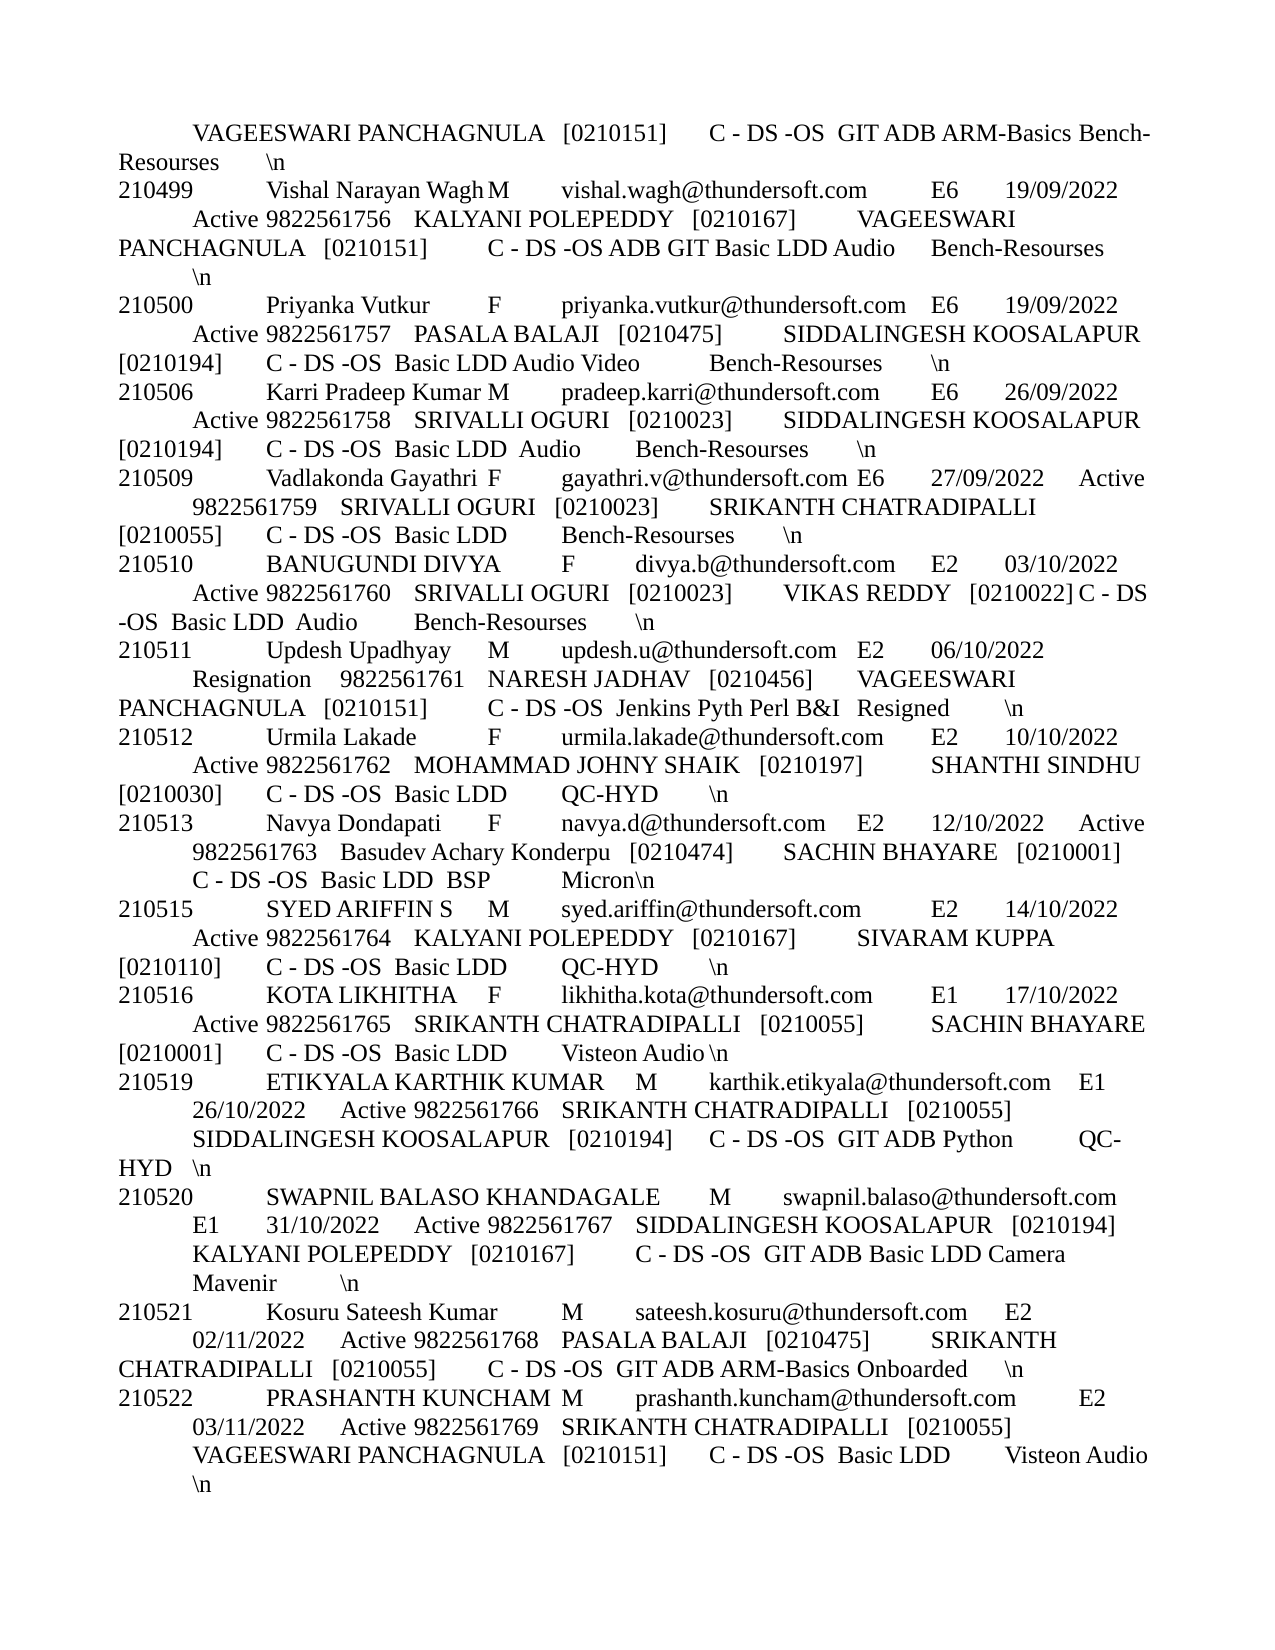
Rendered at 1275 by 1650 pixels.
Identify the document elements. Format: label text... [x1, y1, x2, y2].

text 210509 Vadlakonda Gayathri F gayathri.v@thundersoft.com E6 27/09/2022 Active 9822561759 SRIVALLI OGURI [0210023] SRIKANTH CHATRADIPALLI [0210055] C - DS -OS Basic LDD Bench-Resourses \n [118, 463, 1157, 549]
text 210519 ETIKYALA KARTHIK KUMAR M karthik.etikyala@thundersoft.com E1 26/10/2022 Active 9822561766 SRIKANTH CHATRADIPALLI [0210055] SIDDALINGESH KOOSALAPUR [0210194] C - DS -OS GIT ADB Python QC-HYD \n [118, 1067, 1157, 1182]
text 210506 Karri Pradeep Kumar M pradeep.karri@thundersoft.com E6 26/09/2022 Active 9822561758 SRIVALLI OGURI [0210023] SIDDALINGESH KOOSALAPUR [0210194] C - DS -OS Basic LDD Audio Bench-Resourses \n [118, 377, 1157, 463]
text 210522 PRASHANTH KUNCHAM M prashanth.kuncham@thundersoft.com E2 03/11/2022 Active 9822561769 SRIKANTH CHATRADIPALLI [0210055] VAGEESWARI PANCHAGNULA [0210151] C - DS -OS Basic LDD Visteon Audio \n [118, 1383, 1157, 1498]
text 210516 KOTA LIKHITHA F likhitha.kota@thundersoft.com E1 17/10/2022 Active 9822561765 SRIKANTH CHATRADIPALLI [0210055] SACHIN BHAYARE [0210001] C - DS -OS Basic LDD Visteon Audio \n [118, 981, 1157, 1067]
text 210515 SYED ARIFFIN S M syed.ariffin@thundersoft.com E2 14/10/2022 Active 9822561764 KALYANI POLEPEDDY [0210167] SIVARAM KUPPA [0210110] C - DS -OS Basic LDD QC-HYD \n [118, 894, 1157, 981]
text 210512 Urmila Lakade F urmila.lakade@thundersoft.com E2 10/10/2022 Active 9822561762 MOHAMMAD JOHNY SHAIK [0210197] SHANTHI SINDHU [0210030] C - DS -OS Basic LDD QC-HYD \n [118, 722, 1157, 808]
text 210521 Kosuru Sateesh Kumar M sateesh.kosuru@thundersoft.com E2 02/11/2022 Active 9822561768 PASALA BALAJI [0210475] SRIKANTH CHATRADIPALLI [0210055] C - DS -OS GIT ADB ARM-Basics Onboarded \n [118, 1297, 1157, 1383]
text VAGEESWARI PANCHAGNULA [0210151] C - DS -OS GIT ADB ARM-Basics Bench-Resourses \n [118, 118, 1157, 176]
text 210499 Vishal Narayan Wagh M vishal.wagh@thundersoft.com E6 19/09/2022 Active 9822561756 KALYANI POLEPEDDY [0210167] VAGEESWARI PANCHAGNULA [0210151] C - DS -OS ADB GIT Basic LDD Audio Bench-Resourses \n [118, 176, 1157, 291]
text 210510 BANUGUNDI DIVYA F divya.b@thundersoft.com E2 03/10/2022 Active 9822561760 SRIVALLI OGURI [0210023] VIKAS REDDY [0210022] C - DS -OS Basic LDD Audio Bench-Resourses \n [118, 549, 1157, 636]
text 210511 Updesh Upadhyay M updesh.u@thundersoft.com E2 06/10/2022 Resignation 9822561761 NARESH JADHAV [0210456] VAGEESWARI PANCHAGNULA [0210151] C - DS -OS Jenkins Pyth Perl B&I Resigned \n [118, 636, 1157, 722]
text 210500 Priyanka Vutkur F priyanka.vutkur@thundersoft.com E6 19/09/2022 Active 9822561757 PASALA BALAJI [0210475] SIDDALINGESH KOOSALAPUR [0210194] C - DS -OS Basic LDD Audio Video Bench-Resourses \n [118, 291, 1157, 377]
text 210520 SWAPNIL BALASO KHANDAGALE M swapnil.balaso@thundersoft.com E1 31/10/2022 Active 9822561767 SIDDALINGESH KOOSALAPUR [0210194] KALYANI POLEPEDDY [0210167] C - DS -OS GIT ADB Basic LDD Camera Mavenir \n [118, 1182, 1157, 1297]
text 210513 Navya Dondapati F navya.d@thundersoft.com E2 12/10/2022 Active 9822561763 Basudev Achary Konderpu [0210474] SACHIN BHAYARE [0210001] C - DS -OS Basic LDD BSP Micron \n [118, 808, 1157, 894]
